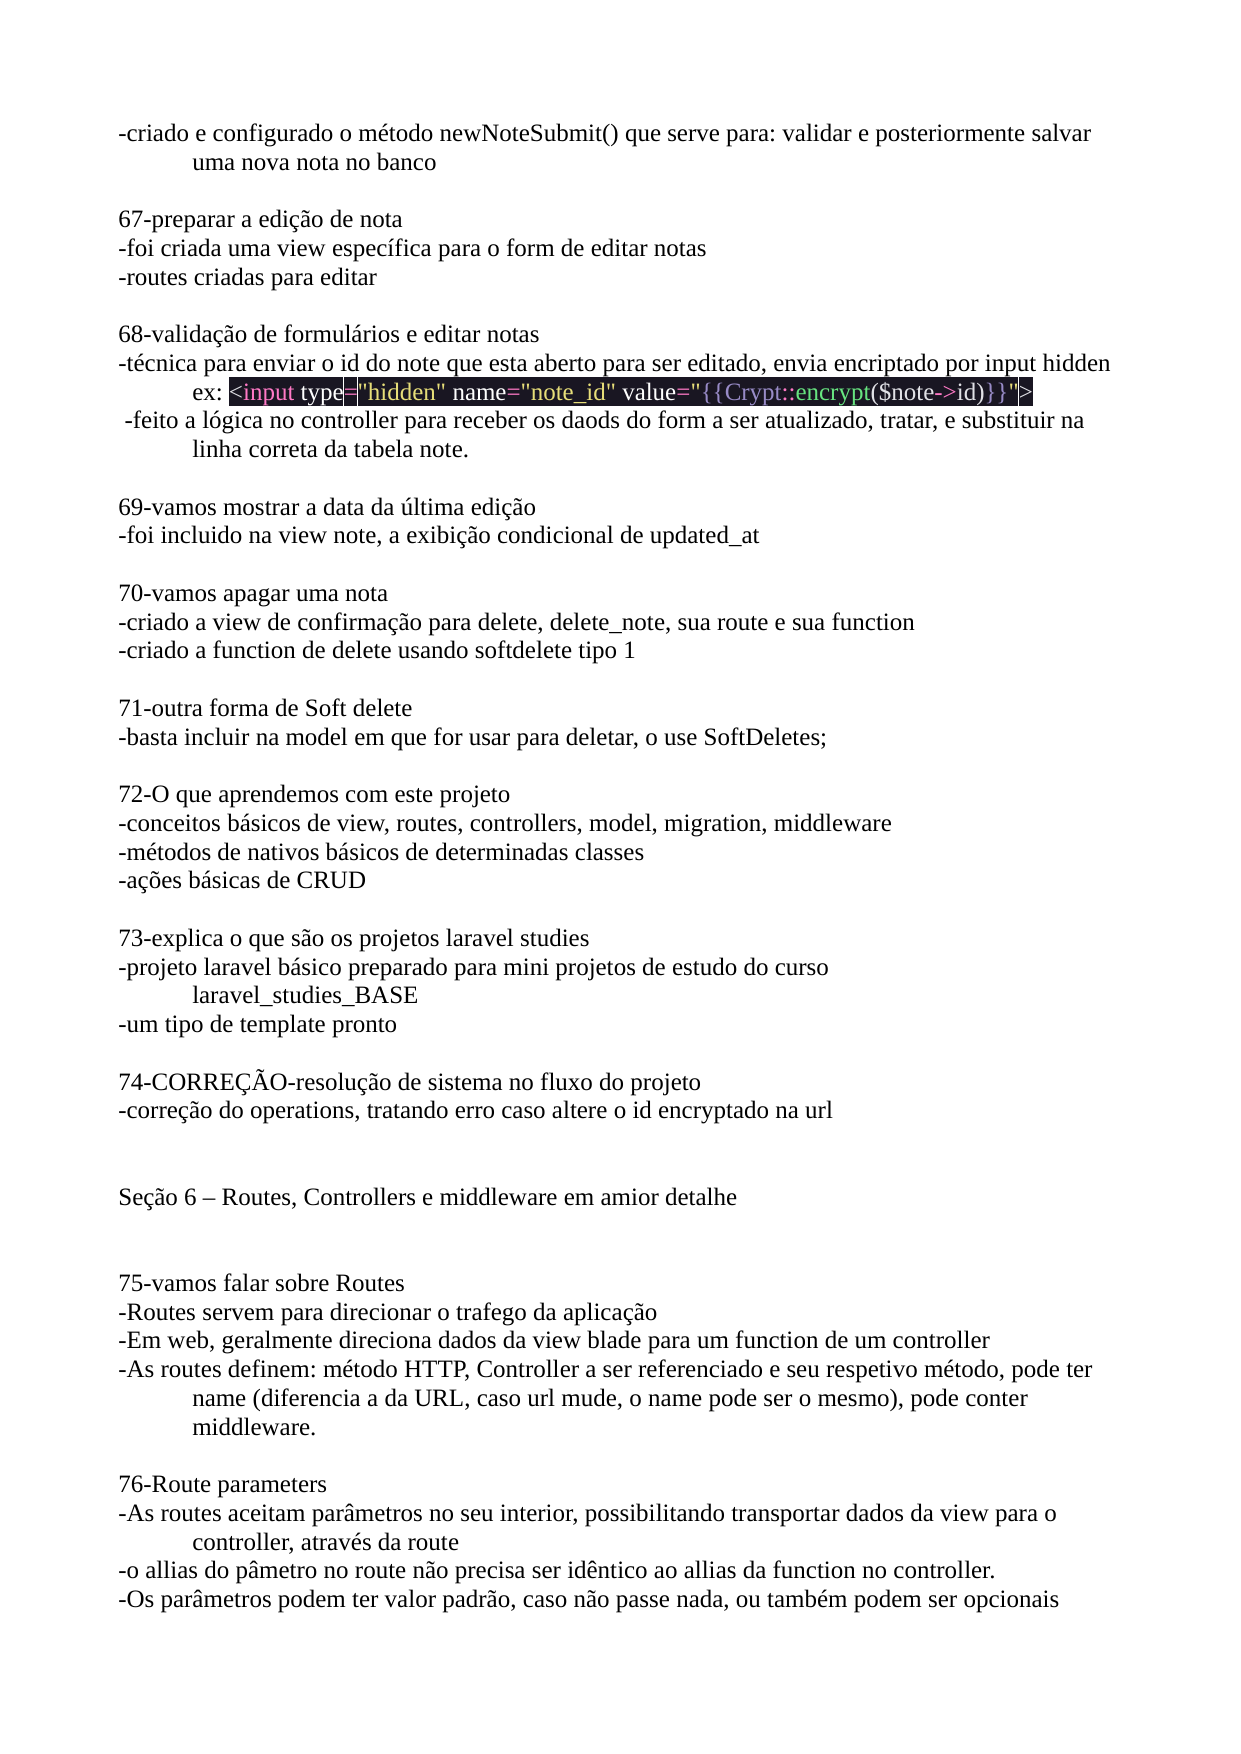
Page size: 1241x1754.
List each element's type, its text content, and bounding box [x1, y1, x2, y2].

text 76-Route parameters [118, 1469, 1122, 1498]
text -técnica para enviar o id do note que esta aberto para ser editado, envia encriptado por input hidden [118, 348, 1122, 377]
text 70-vamos apagar uma nota [118, 578, 1122, 607]
text 67-preparar a edição de nota [118, 204, 1122, 233]
text -criado a function de delete usando softdelete tipo 1 [118, 636, 1122, 664]
text -As routes definem: método HTTP, Controller a ser referenciado e seu respetivo método, pode ter name (diferencia a da URL, caso url mude, o name pode ser o mesmo), pode conter middleware. [118, 1354, 1122, 1441]
text -correção do operations, tratando erro caso altere o id encryptado na url [118, 1096, 1122, 1124]
text -Em web, geralmente direciona dados da view blade para um function de um controller [118, 1326, 1122, 1354]
text -As routes aceitam parâmetros no seu interior, possibilitando transportar dados da view para o controller, através da route [118, 1498, 1122, 1556]
text -basta incluir na model em que for usar para deletar, o use SoftDeletes; [118, 722, 1122, 751]
text 69-vamos mostrar a data da última edição [118, 492, 1122, 521]
text -criado e configurado o método newNoteSubmit() que serve para: validar e posteriormente salvar uma nova nota no banco [118, 118, 1122, 176]
text laravel_studies_BASE [118, 981, 1122, 1009]
text -foi incluido na view note, a exibição condicional de updated_at [118, 521, 1122, 549]
text -conceitos básicos de view, routes, controllers, model, migration, middleware [118, 808, 1122, 837]
text -um tipo de template pronto [118, 1009, 1122, 1038]
text 75-vamos falar sobre Routes [118, 1268, 1122, 1297]
text -métodos de nativos básicos de determinadas classes [118, 837, 1122, 866]
text -Routes servem para direcionar o trafego da aplicação [118, 1297, 1122, 1326]
text -o allias do pâmetro no route não precisa ser idêntico ao allias da function no controller. [118, 1556, 1122, 1584]
text -Os parâmetros podem ter valor padrão, caso não passe nada, ou também podem ser opcionais [118, 1584, 1122, 1613]
text 71-outra forma de Soft delete [118, 693, 1122, 722]
text ex: <input type="hidden" name="note_id" value="{{Crypt::encrypt($note->id)}}"> [118, 377, 1122, 406]
text -ações básicas de CRUD [118, 866, 1122, 894]
text -routes criadas para editar [118, 262, 1122, 291]
text 73-explica o que são os projetos laravel studies [118, 923, 1122, 952]
text 68-validação de formulários e editar notas [118, 319, 1122, 348]
text -feito a lógica no controller para receber os daods do form a ser atualizado, tratar, e substituir na linha correta da tabela note. [118, 406, 1122, 463]
text -projeto laravel básico preparado para mini projetos de estudo do curso [118, 952, 1122, 981]
text -criado a view de confirmação para delete, delete_note, sua route e sua function [118, 607, 1122, 636]
text -foi criada uma view específica para o form de editar notas [118, 233, 1122, 262]
text 74-CORREÇÃO-resolução de sistema no fluxo do projeto [118, 1067, 1122, 1096]
text Seção 6 – Routes, Controllers e middleware em amior detalhe [118, 1182, 1122, 1211]
text 72-O que aprendemos com este projeto [118, 779, 1122, 808]
